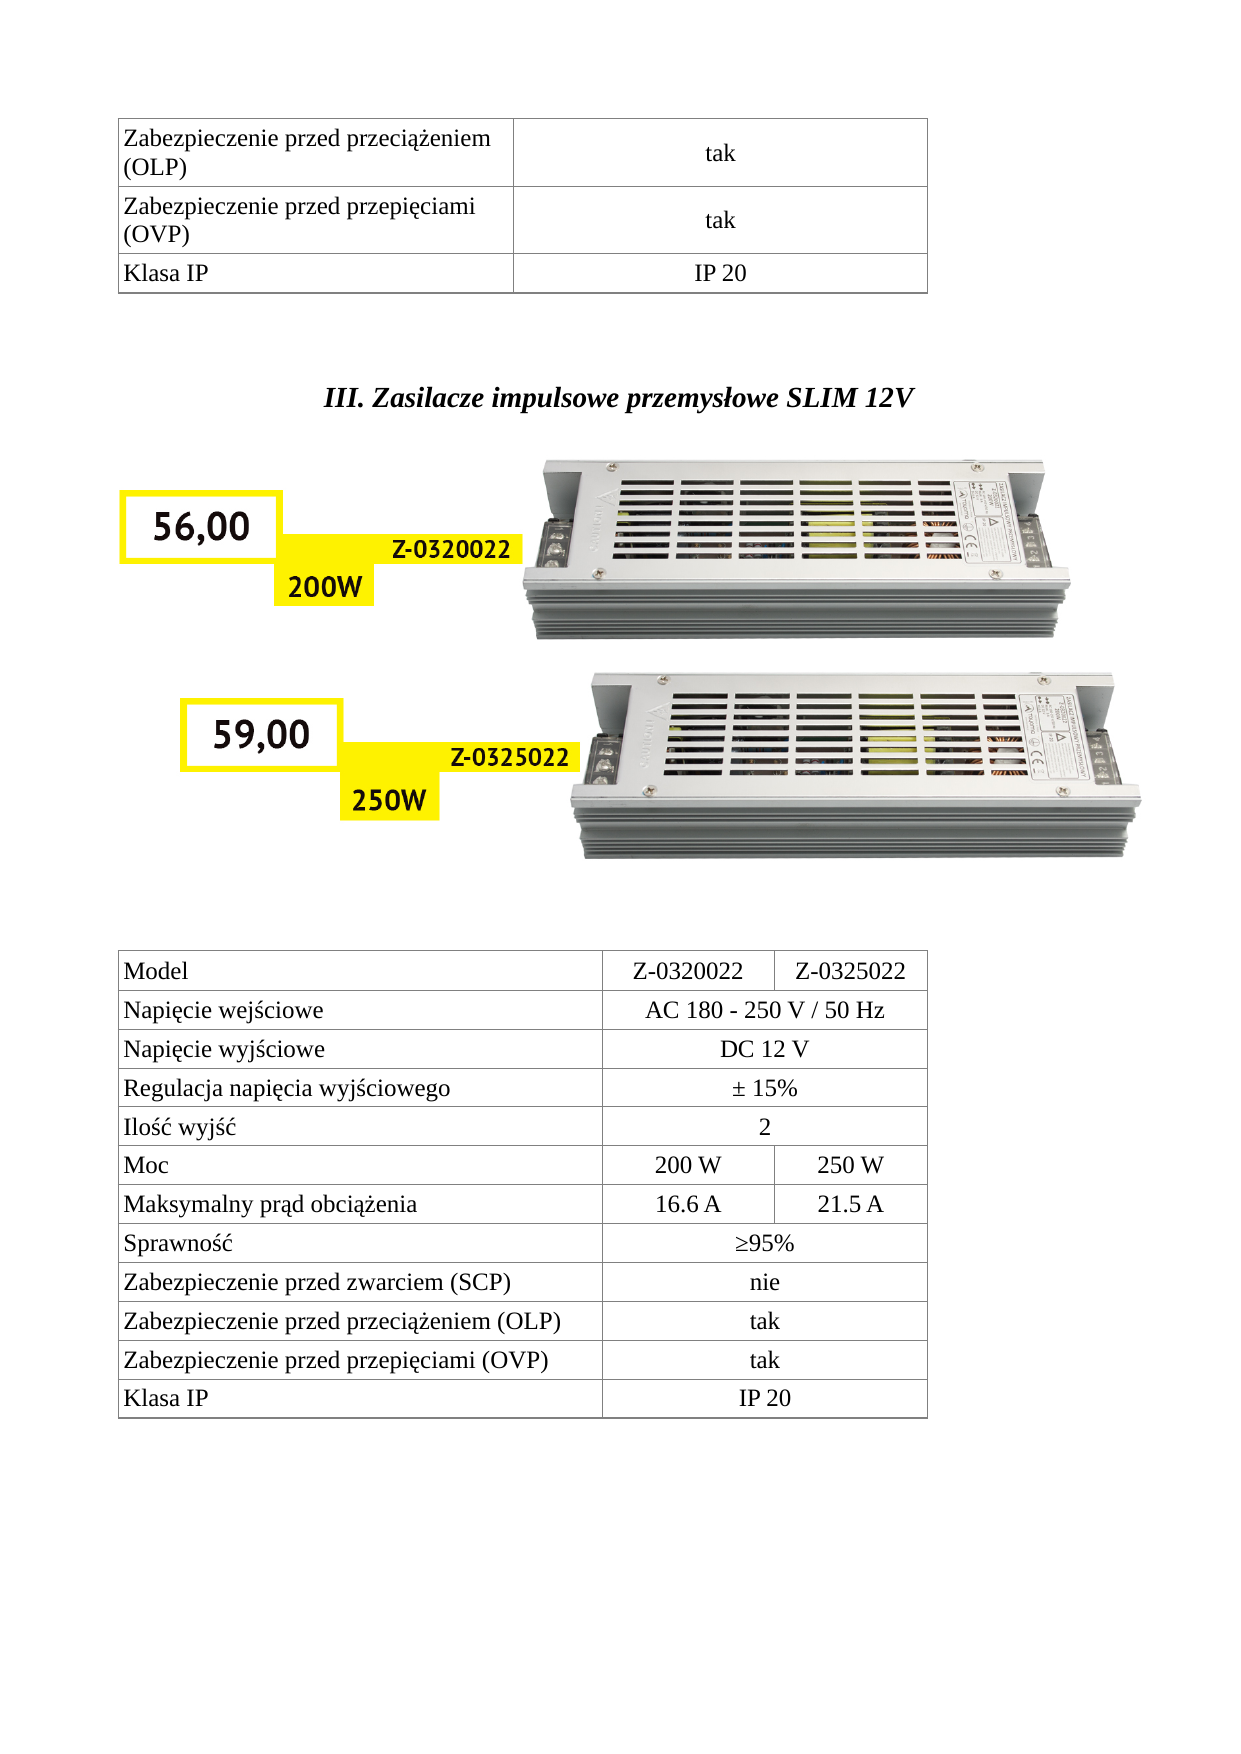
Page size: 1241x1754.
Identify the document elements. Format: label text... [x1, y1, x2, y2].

table_cell Zabezpieczenie przed przeciążeniem (OLP) [119, 119, 513, 186]
table_header Model [119, 951, 602, 990]
table_cell IP 20 [514, 254, 927, 292]
table_header Z-0325022 [775, 951, 927, 990]
table_cell Zabezpieczenie przed zwarciem (SCP) [119, 1263, 602, 1301]
table_cell AC 180 - 250 V / 50 Hz [603, 991, 927, 1029]
table_cell tak [603, 1302, 927, 1339]
table_cell Zabezpieczenie przed przeciążeniem (OLP) [119, 1302, 602, 1339]
table_cell tak [514, 119, 927, 186]
picture [81, 429, 1204, 928]
table_cell Maksymalny prąd obciążenia [119, 1185, 602, 1223]
table_cell Napięcie wejściowe [119, 991, 602, 1029]
table_cell 16.6 A [603, 1185, 774, 1223]
table_cell Moc [119, 1146, 602, 1184]
table_cell Klasa IP [119, 254, 513, 292]
table_cell Regulacja napięcia wyjściowego [119, 1069, 602, 1106]
table_cell Zabezpieczenie przed przepięciami (OVP) [119, 187, 513, 253]
table_cell Ilość wyjść [119, 1107, 602, 1145]
table_cell 21.5 A [775, 1185, 927, 1223]
table_cell Napięcie wyjściowe [119, 1030, 602, 1068]
table_cell 250 W [775, 1146, 927, 1184]
table_cell nie [603, 1263, 927, 1301]
table_cell 2 [603, 1107, 927, 1145]
text III. Zasilacze impulsowe przemysłowe SLIM 12V [118, 380, 1122, 413]
table_cell DC 12 V [603, 1030, 927, 1068]
table_cell Sprawność [119, 1224, 602, 1262]
table_cell tak [514, 187, 927, 253]
table_cell 200 W [603, 1146, 774, 1184]
table_cell tak [603, 1341, 927, 1378]
table_cell IP 20 [603, 1380, 927, 1417]
table_cell ≥95% [603, 1224, 927, 1262]
table_header Z-0320022 [603, 951, 774, 990]
table_cell Zabezpieczenie przed przepięciami (OVP) [119, 1341, 602, 1378]
table_cell ± 15% [603, 1069, 927, 1106]
table_cell Klasa IP [119, 1380, 602, 1417]
